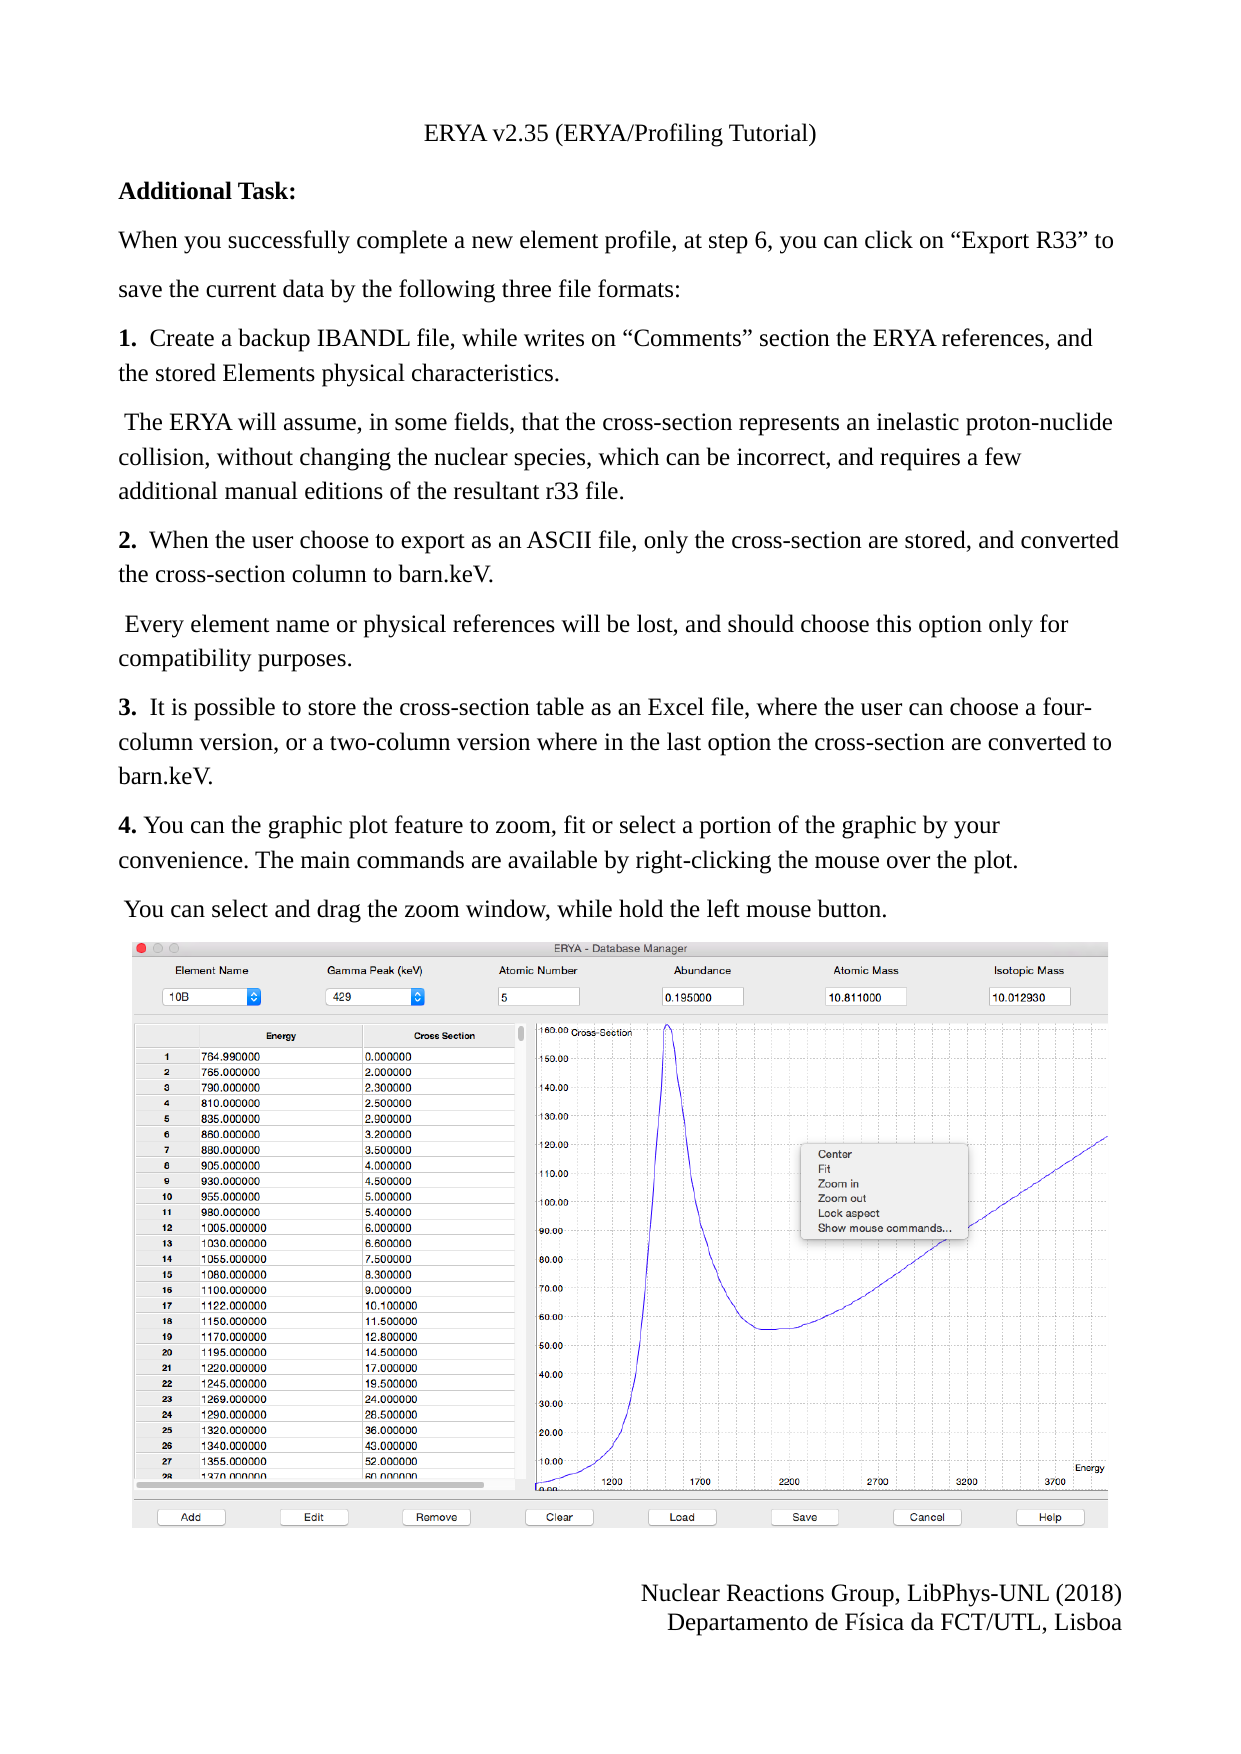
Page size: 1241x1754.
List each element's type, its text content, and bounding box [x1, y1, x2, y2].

text 2. When the user choose to export as an ASCII file, only the cross-section are stored, and converted the cross-section column to barn.keV. [118, 525, 1122, 588]
text 3. It is possible to store the cross-section table as an Excel file, where the user can choose a four-column version, or a two-column version where in the last option the cross-section are converted to barn.keV. [118, 692, 1122, 790]
text 4. You can the graphic plot feature to zoom, fit or select a portion of the graphic by your convenience. The main commands are available by right-clicking the mouse over the plot. [118, 810, 1122, 873]
text When you successfully complete a new element profile, at step 6, you can click on “Export R33” to [118, 225, 1122, 254]
text 1. Create a backup IBANDL file, while writes on “Comments” section the ERYA references, and the stored Elements physical characteristics. [118, 323, 1122, 387]
text The ERYA will assume, in some fields, that the cross-section represents an inelastic proton-nuclide collision, without changing the nuclear species, which can be incorrect, and requires a few additional manual editions of the resultant r33 file. [118, 407, 1122, 505]
text You can select and drag the zoom window, while hold the left mouse button. [118, 894, 1122, 922]
text Every element name or physical references will be lost, and should choose this option only for compatibility purposes. [118, 609, 1122, 672]
picture [132, 942, 1109, 1528]
text save the current data by the following three file formats: [118, 274, 1122, 303]
text Additional Task: [118, 176, 1122, 205]
